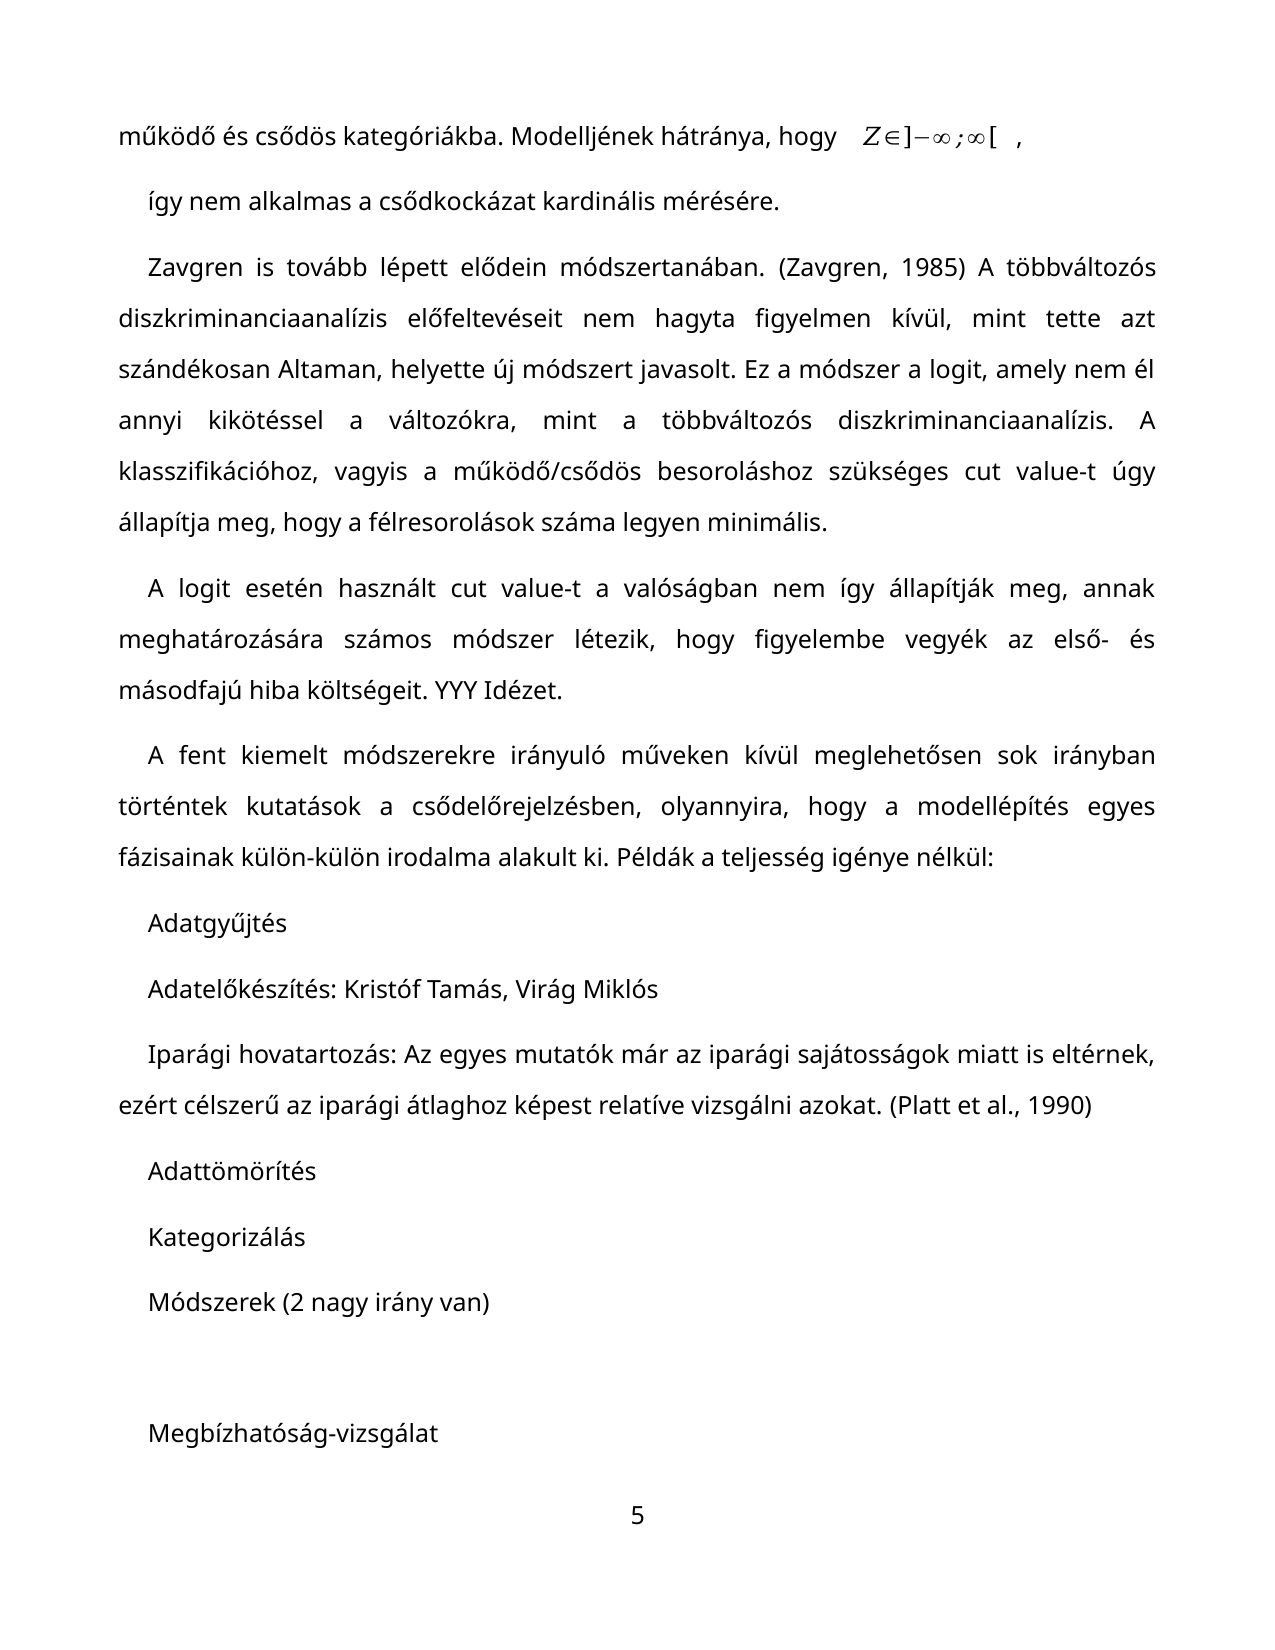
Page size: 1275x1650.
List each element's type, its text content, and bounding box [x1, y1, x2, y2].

text működő és csődös kategóriákba. Modelljének hátránya, hogy , [118, 118, 1157, 152]
text A logit esetén használt cut value-t a valóságban nem így állapítják meg, annak meghatározására számos módszer létezik, hogy figyelembe vegyék az első- és másodfajú hiba költségeit. YYY Idézet. [118, 570, 1157, 706]
text A fent kiemelt módszerekre irányuló műveken kívül meglehetősen sok irányban történtek kutatások a csődelőrejelzésben, olyannyira, hogy a modellépítés egyes fázisainak külön-külön irodalma alakult ki. Példák a teljesség igénye nélkül: [118, 738, 1157, 874]
text Adatelőkészítés: Kristóf Tamás, Virág Miklós [118, 971, 1157, 1005]
text Adatgyűjtés [118, 906, 1157, 940]
text Módszerek (2 nagy irány van) [118, 1285, 1157, 1319]
text így nem alkalmas a csődkockázat kardinális mérésére. [118, 184, 1157, 218]
text Megbízhatóság-vizsgálat [118, 1416, 1157, 1450]
text Adattömörítés [118, 1153, 1157, 1188]
text Kategorizálás [118, 1219, 1157, 1253]
text Zavgren is tovább lépett elődein módszertanában. (Zavgren, 1985) A többváltozós diszkriminanciaanalízis előfeltevéseit nem hagyta figyelmen kívül, mint tette azt szándékosan Altaman, helyette új módszert javasolt. Ez a módszer a logit, amely nem él annyi kikötéssel a változókra, mint a többváltozós diszkriminanciaanalízis. A klasszifikációhoz, vagyis a működő/csődös besoroláshoz szükséges cut value-t úgy állapítja meg, hogy a félresorolások száma legyen minimális. [118, 249, 1157, 539]
text Iparági hovatartozás: Az egyes mutatók már az iparági sajátosságok miatt is eltérnek, ezért célszerű az iparági átlaghoz képest relatíve vizsgálni azokat. (Platt et al., 1990) [118, 1037, 1157, 1122]
